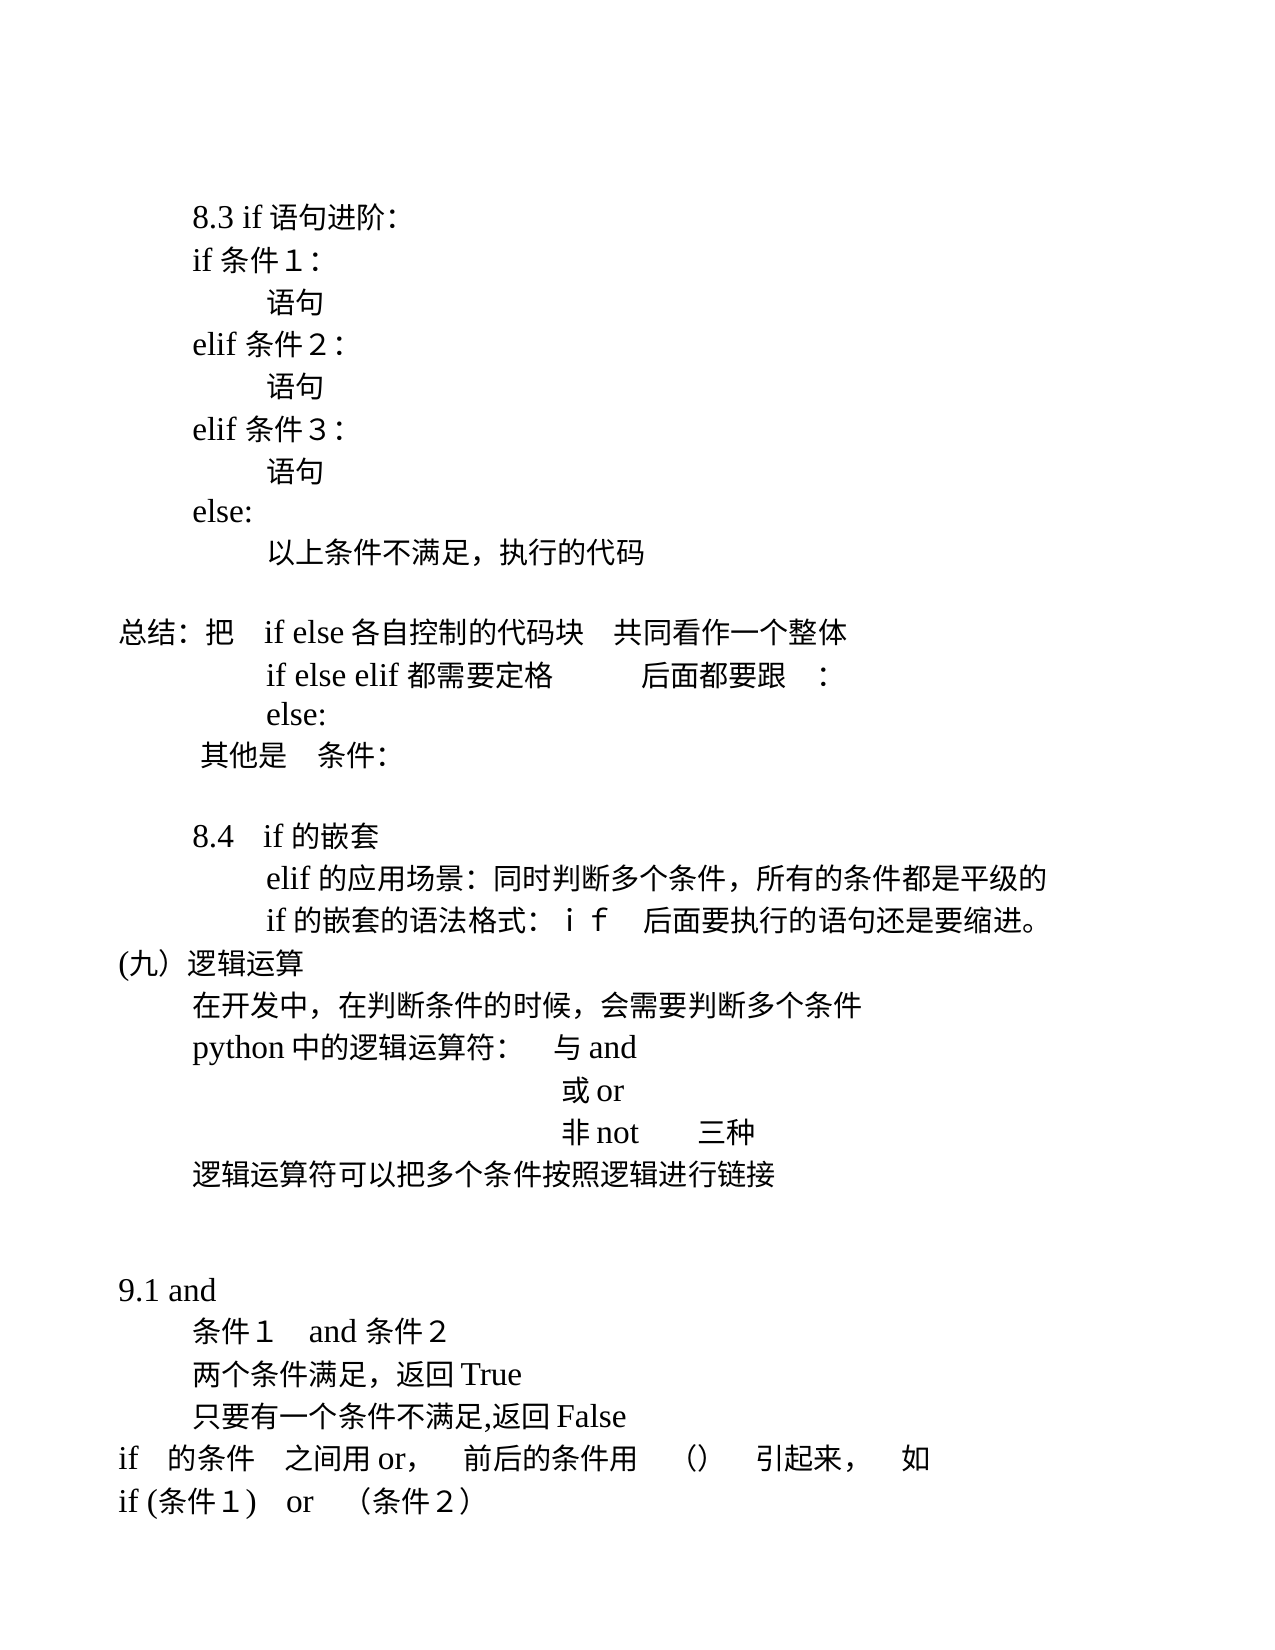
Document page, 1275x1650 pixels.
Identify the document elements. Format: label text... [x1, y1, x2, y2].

text elif 条件３： [118, 406, 1157, 448]
text 两个条件满足，返回True [118, 1351, 1157, 1393]
text 以上条件不满足，执行的代码 [118, 529, 1157, 571]
text python中的逻辑运算符： 与and [118, 1025, 1157, 1067]
text elif 的应用场景：同时判断多个条件，所有的条件都是平级的 [118, 856, 1157, 898]
text else: [118, 491, 1157, 529]
text 9.1 and [118, 1271, 1157, 1309]
text (九）逻辑运算 [118, 940, 1157, 982]
text else: [118, 694, 1157, 733]
text if else elif 都需要定格 后面都要跟 ： [118, 652, 1157, 694]
text 条件１ and 条件２ [118, 1309, 1157, 1351]
text 语句 [118, 279, 1157, 322]
text 逻辑运算符可以把多个条件按照逻辑进行链接 [118, 1152, 1157, 1194]
text 或or [118, 1067, 1157, 1109]
text 非not 三种 [118, 1109, 1157, 1152]
text if (条件１) or （条件２） [118, 1478, 1157, 1520]
text 语句 [118, 364, 1157, 406]
text 总结：把 if else各自控制的代码块 共同看作一个整体 [118, 610, 1157, 652]
text 8.4 if 的嵌套 [118, 813, 1157, 856]
text 只要有一个条件不满足,返回False [118, 1393, 1157, 1436]
text 其他是 条件： [118, 733, 1157, 775]
text 语句 [118, 448, 1157, 491]
text 在开发中，在判断条件的时候，会需要判断多个条件 [118, 982, 1157, 1025]
text if 的条件 之间用or， 前后的条件用 （） 引起来， 如 [118, 1436, 1157, 1478]
text if 条件１： [118, 237, 1157, 279]
text elif 条件２： [118, 322, 1157, 364]
text 8.3 if语句进阶： [118, 195, 1157, 237]
text if的嵌套的语法格式：ｉｆ 后面要执行的语句还是要缩进。 [118, 898, 1157, 940]
